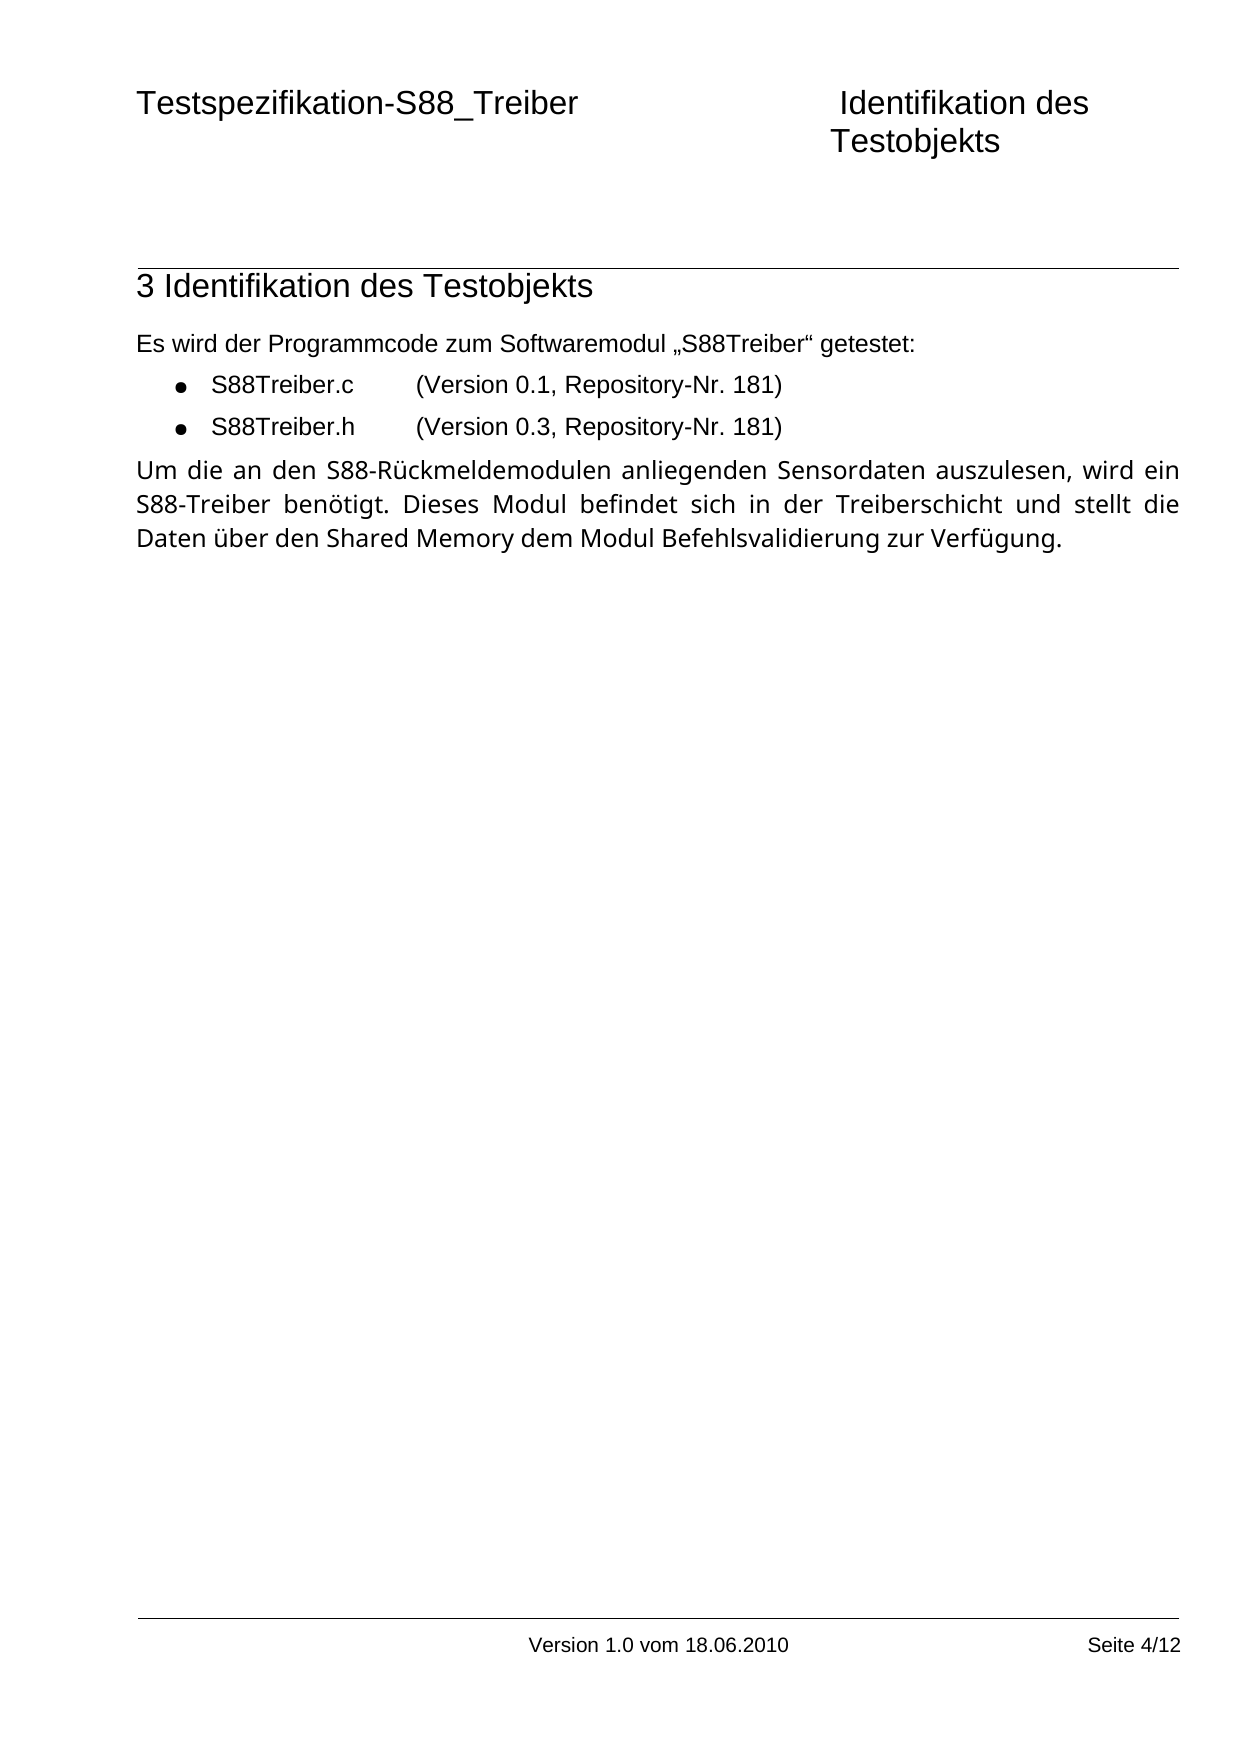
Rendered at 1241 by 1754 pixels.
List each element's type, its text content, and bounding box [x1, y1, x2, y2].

list S88Treiber.c (Version 0.1, Repository-Nr. 181) [173, 371, 1181, 399]
text Es wird der Programmcode zum Softwaremodul „S88Treiber“ getestet: [136, 329, 1181, 358]
subtitle Identifikation des Testobjekts [136, 289, 526, 304]
text Um die an den S88-Rückmeldemodulen anliegenden Sensordaten auszulesen, wird ein S88-Treiber benötigt. Dieses Modul befindet sich in der Treiberschicht und stellt die Daten über den Shared Memory dem Modul Befehlsvalidierung zur Verfügung. [136, 453, 1181, 555]
subtitle Identifikation des Testobjekts [527, 289, 1181, 304]
list S88Treiber.h (Version 0.3, Repository-Nr. 181) [173, 412, 1181, 441]
